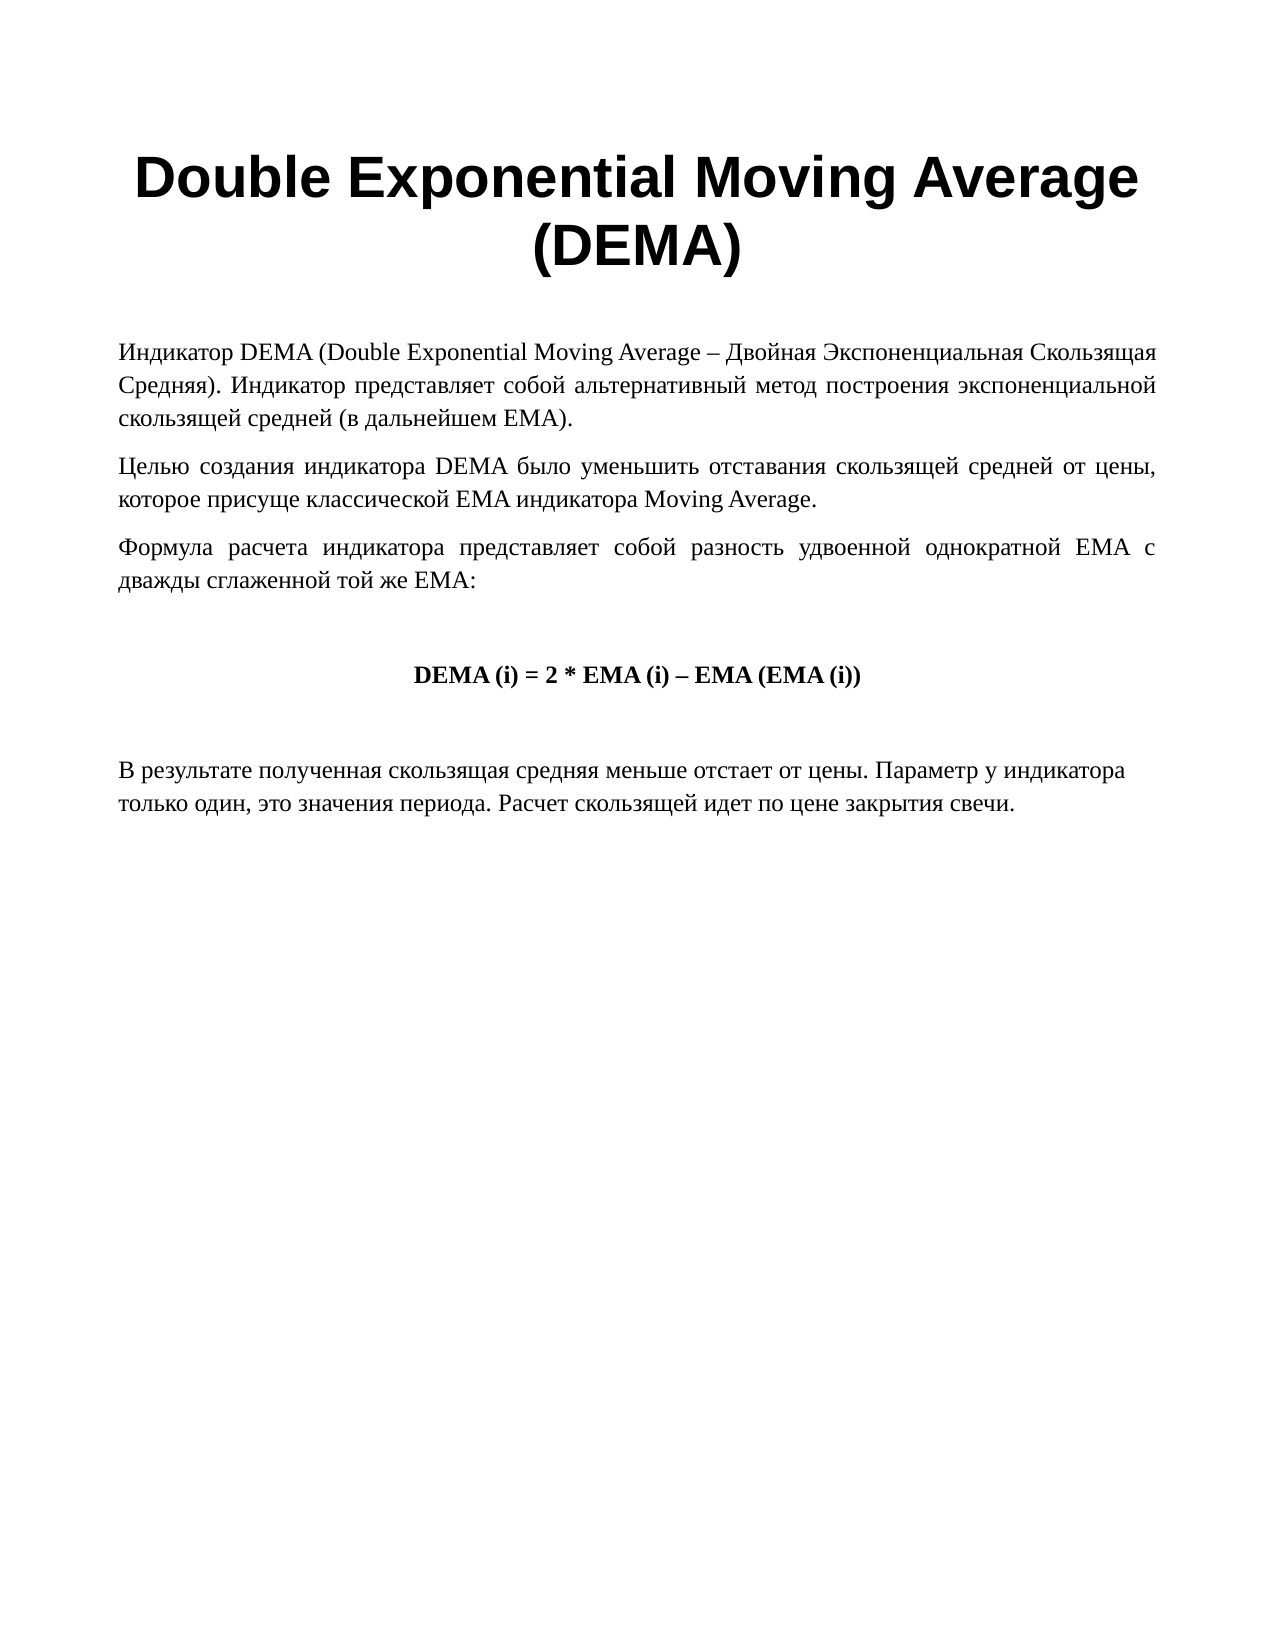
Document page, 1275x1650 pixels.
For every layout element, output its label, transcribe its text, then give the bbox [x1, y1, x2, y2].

text Формула расчета индикатора представляет собой разность удвоенной однократной EMA с дважды сглаженной той же EMA: [118, 532, 1157, 593]
title Double Exponential Moving Average (DEMA) [118, 143, 1157, 277]
text DEMA (i) = 2 * EMA (i) – EMA (EMA (i)) [118, 660, 1157, 689]
text Целью создания индикатора DEMA было уменьшить отставания скользящей средней от цены, которое присуще классической EMA индикатора Moving Average. [118, 451, 1157, 513]
text Индикатор DEMA (Double Exponential Moving Average – Двойная Экспоненциальная Скользящая Средняя). Индикатор представляет собой альтернативный метод построения экспоненциальной скользящей средней (в дальнейшем EMA). [118, 337, 1157, 432]
text В результате полученная скользящая средняя меньше отстает от цены. Параметр у индикатора только один, это значения периода. Расчет скользящей идет по цене закрытия свечи. [118, 755, 1157, 817]
